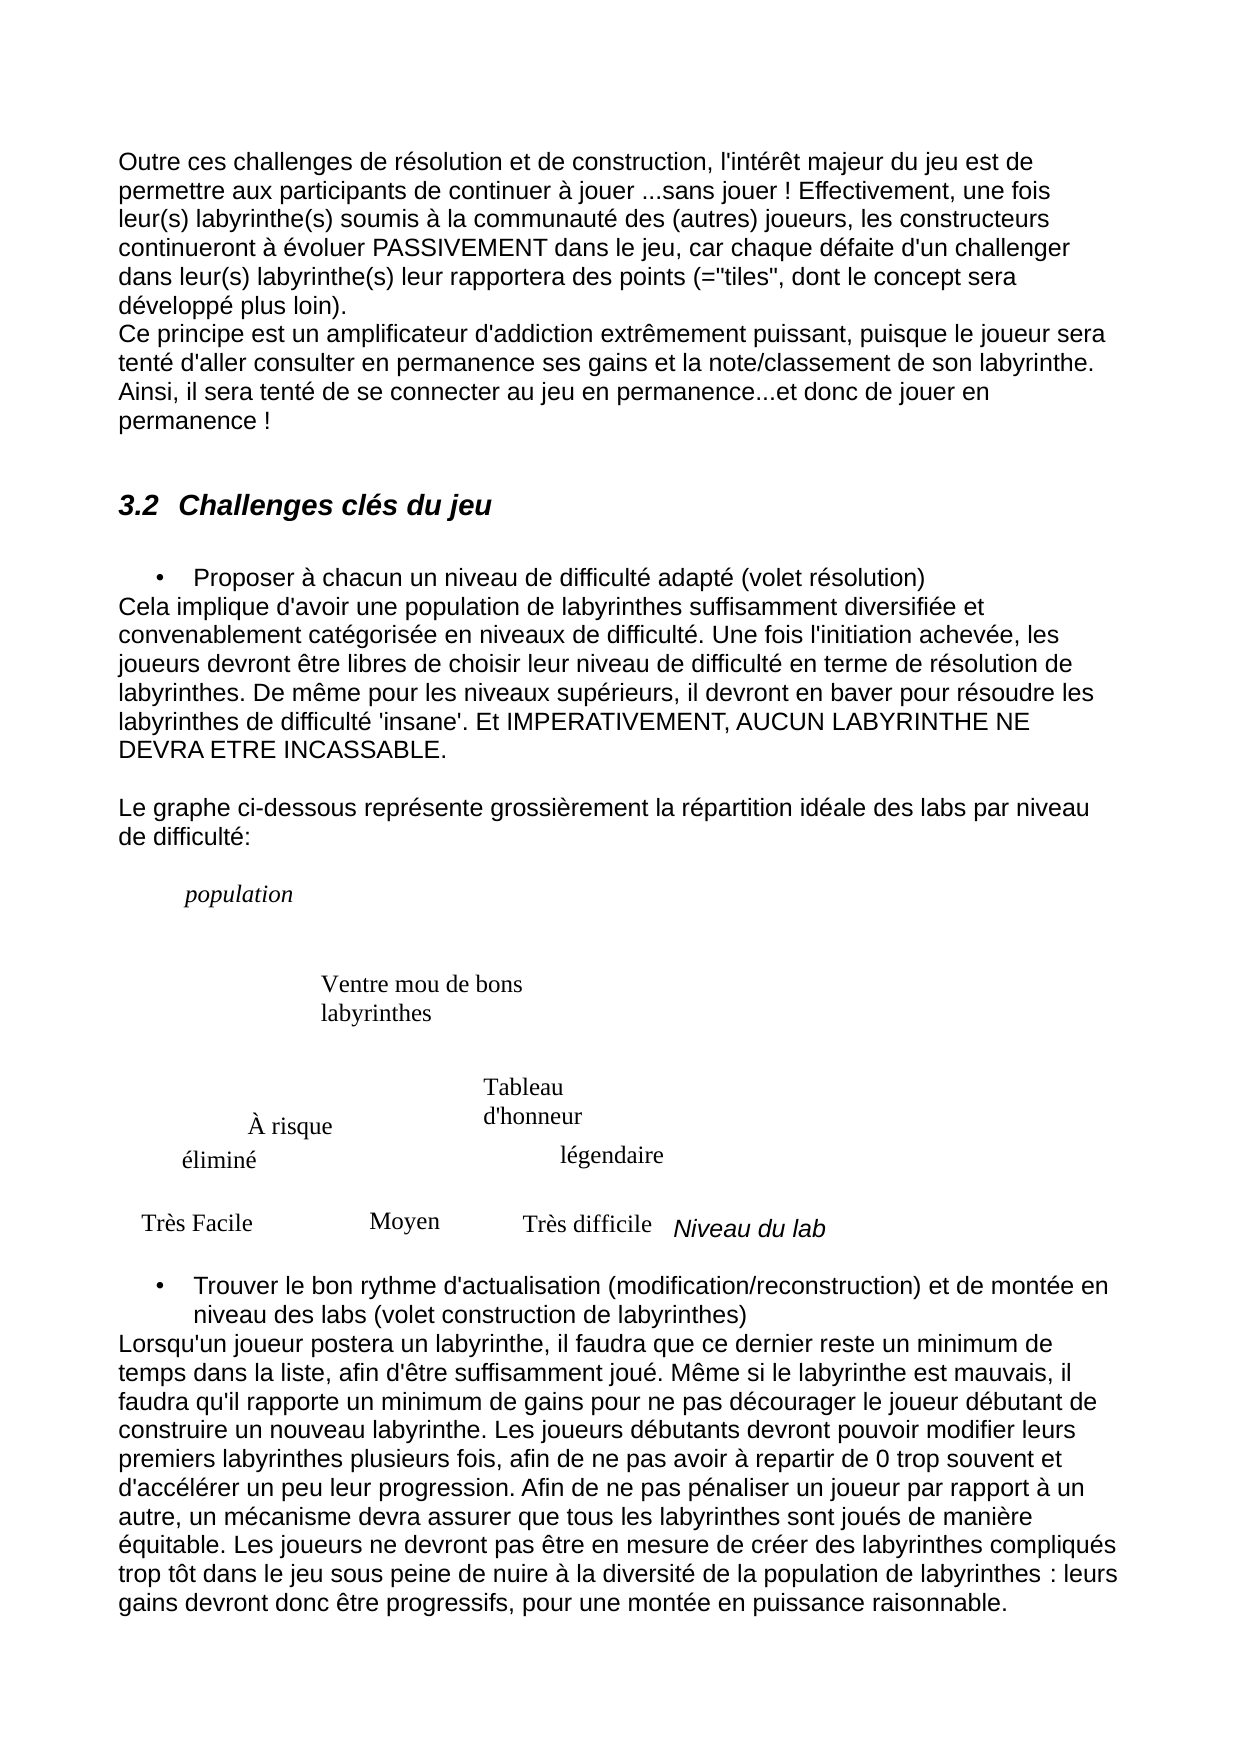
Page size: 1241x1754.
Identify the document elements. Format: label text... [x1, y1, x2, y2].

text Cela implique d'avoir une population de labyrinthes suffisamment diversifiée et convenablement catégorisée en niveaux de difficulté. Une fois l'initiation achevée, les joueurs devront être libres de choisir leur niveau de difficulté en terme de résolution de labyrinthes. De même pour les niveaux supérieurs, il devront en baver pour résoudre les labyrinthes de difficulté 'insane'. Et IMPERATIVEMENT, AUCUN LABYRINTHE NE DEVRA ETRE INCASSABLE. [118, 592, 1122, 764]
list Trouver le bon rythme d'actualisation (modification/reconstruction) et de montée en niveau des labs (volet construction de labyrinthes) [156, 1271, 1122, 1329]
list Proposer à chacun un niveau de difficulté adapté (volet résolution) [156, 563, 1122, 592]
text Lorsqu'un joueur postera un labyrinthe, il faudra que ce dernier reste un minimum de temps dans la liste, afin d'être suffisamment joué. Même si le labyrinthe est mauvais, il faudra qu'il rapporte un minimum de gains pour ne pas décourager le joueur débutant de construire un nouveau labyrinthe. Les joueurs débutants devront pouvoir modifier leurs premiers labyrinthes plusieurs fois, afin de ne pas avoir à repartir de 0 trop souvent et d'accélérer un peu leur progression. Afin de ne pas pénaliser un joueur par rapport à un autre, un mécanisme devra assurer que tous les labyrinthes sont joués de manière équitable. Les joueurs ne devront pas être en mesure de créer des labyrinthes compliqués trop tôt dans le jeu sous peine de nuire à la diversité de la population de labyrinthes : leurs gains devront donc être progressifs, pour une montée en puissance raisonnable. [118, 1329, 1122, 1616]
subtitle Challenges clés du jeu [118, 488, 1122, 522]
text Niveau du lab [118, 879, 1122, 1243]
text Le graphe ci-dessous représente grossièrement la répartition idéale des labs par niveau de difficulté: [118, 793, 1122, 851]
text Outre ces challenges de résolution et de construction, l'intérêt majeur du jeu est de permettre aux participants de continuer à jouer ...sans jouer ! Effectivement, une fois leur(s) labyrinthe(s) soumis à la communauté des (autres) joueurs, les constructeurs continueront à évoluer PASSIVEMENT dans le jeu, car chaque défaite d'un challenger dans leur(s) labyrinthe(s) leur rapportera des points (="tiles", dont le concept sera développé plus loin). [118, 147, 1122, 319]
text Ce principe est un amplificateur d'addiction extrêmement puissant, puisque le joueur sera tenté d'aller consulter en permanence ses gains et la note/classement de son labyrinthe. Ainsi, il sera tenté de se connecter au jeu en permanence...et donc de jouer en permanence ! [118, 319, 1122, 434]
